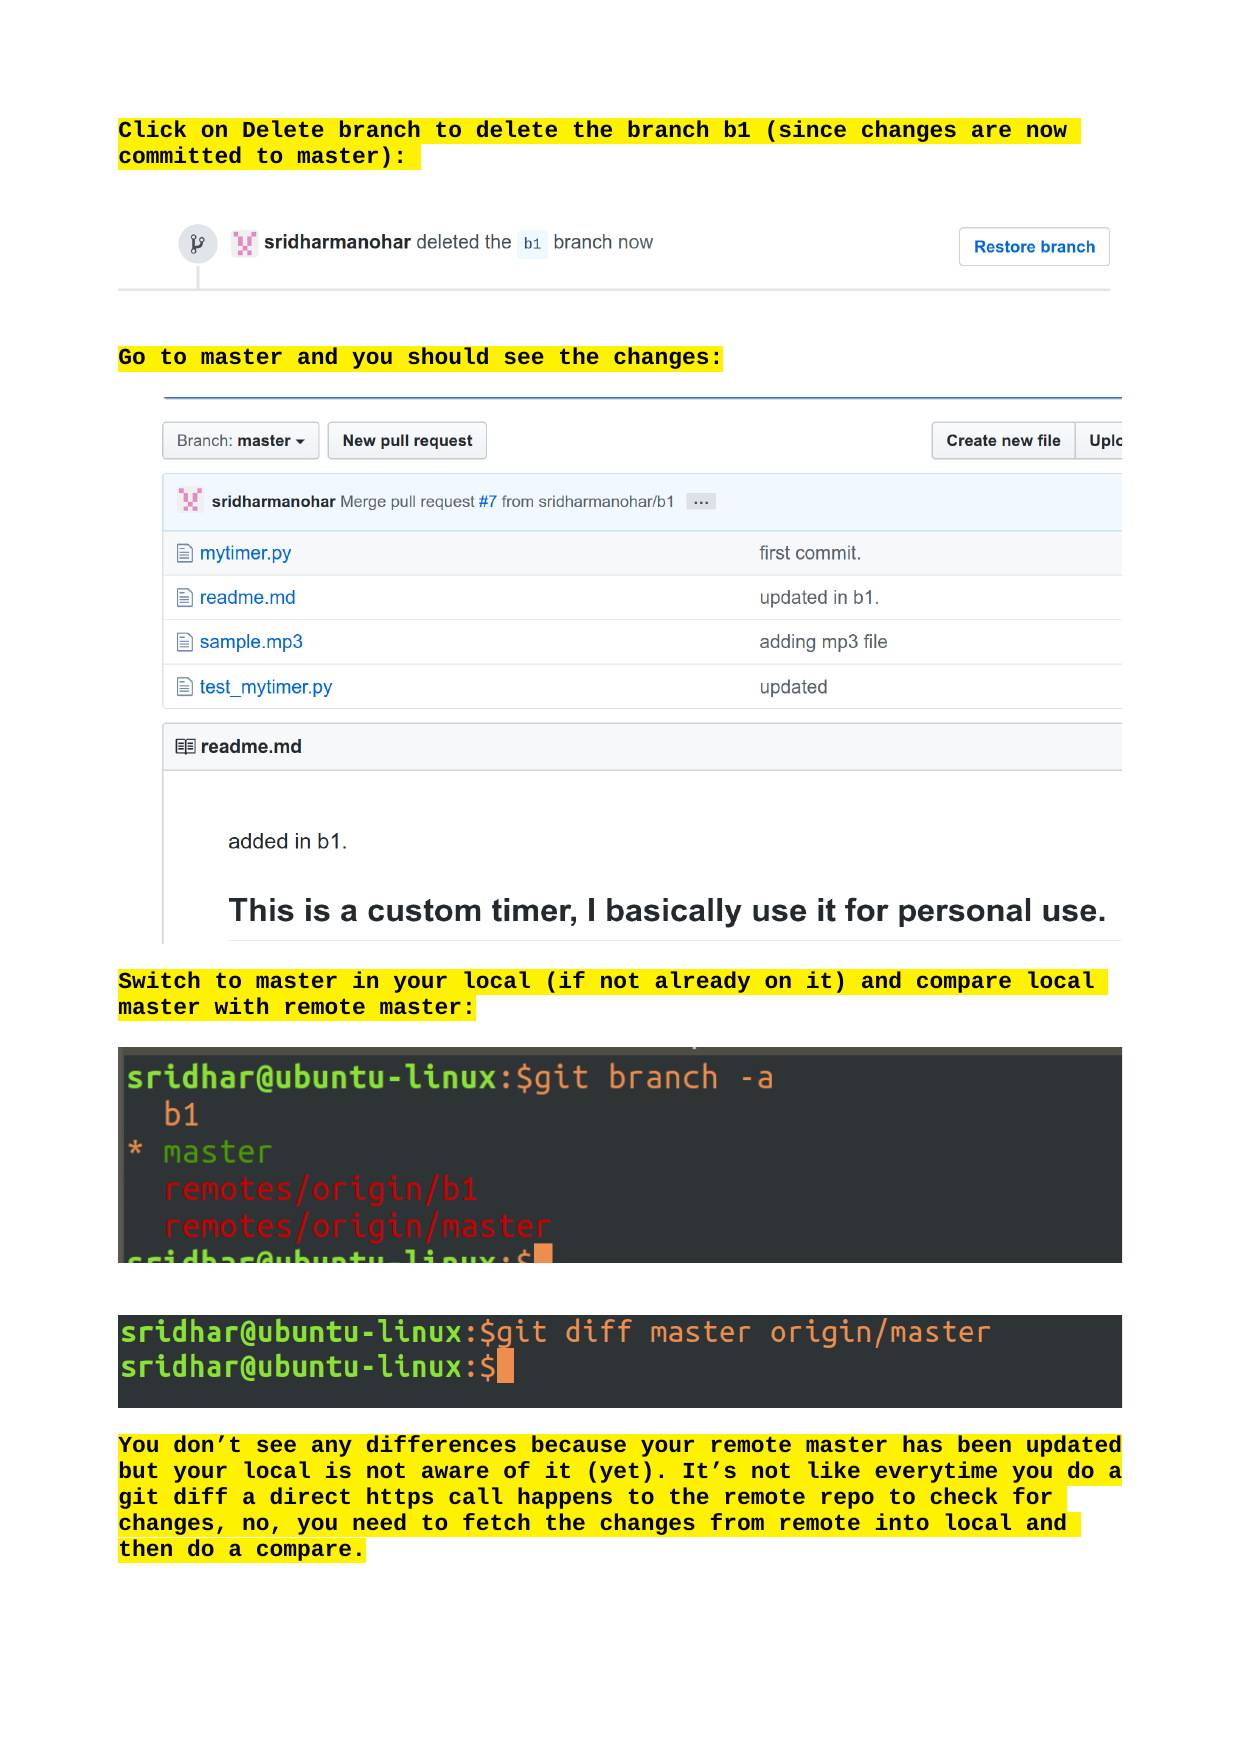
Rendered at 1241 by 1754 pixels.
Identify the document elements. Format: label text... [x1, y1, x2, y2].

picture [118, 397, 1123, 944]
text Click on Delete branch to delete the branch b1 (since changes are now committed to master): [118, 118, 1122, 170]
text Go to master and you should see the changes: [118, 346, 1122, 372]
text You don’t see any differences because your remote master has been updated but your local is not aware of it (yet). It’s not like everytime you do a git diff a direct https call happens to the remote repo to check for changes, no, you need to fetch the changes from remote into local and then do a compare. [118, 1434, 1122, 1563]
picture [118, 196, 1123, 294]
picture [118, 1047, 1123, 1263]
text Switch to master in your local (if not already on it) and compare local master with remote master: [118, 969, 1122, 1021]
picture [118, 1315, 1123, 1408]
